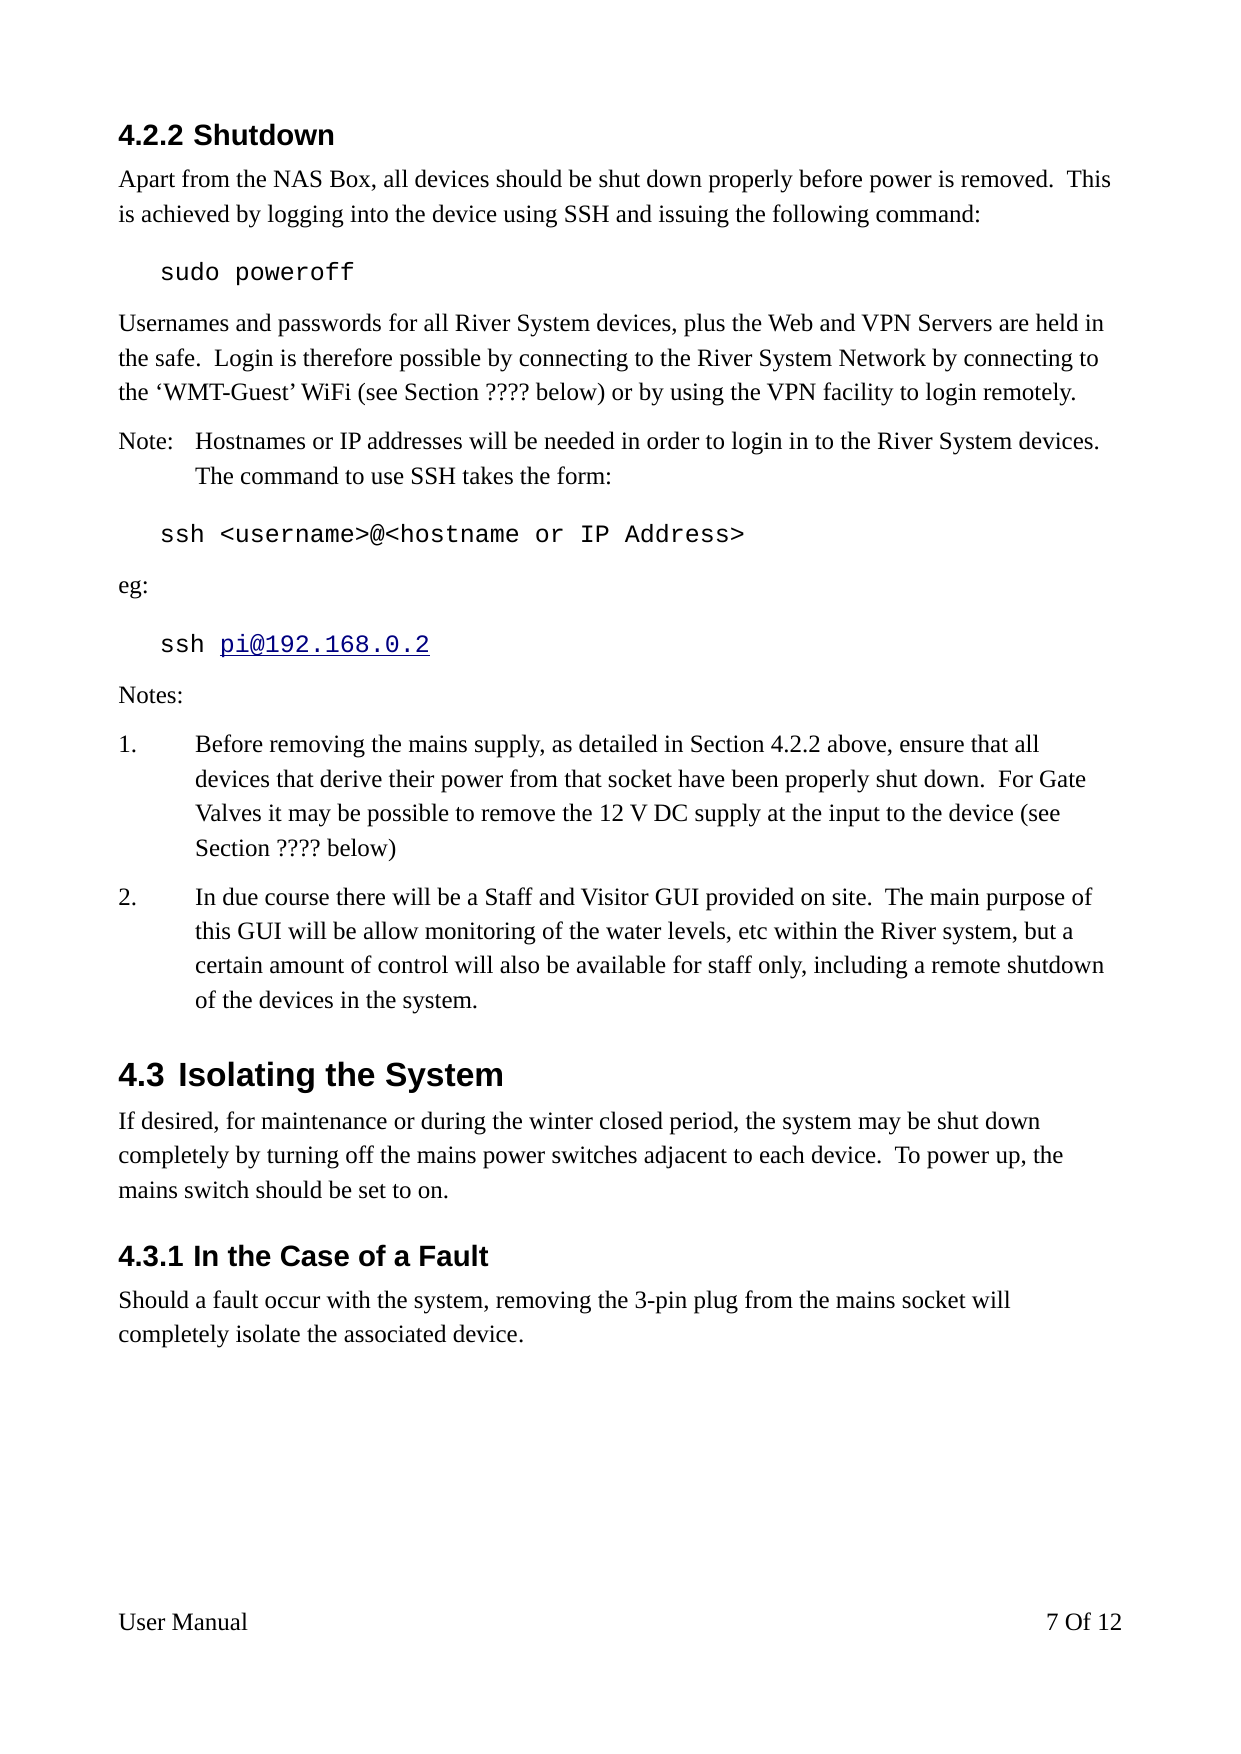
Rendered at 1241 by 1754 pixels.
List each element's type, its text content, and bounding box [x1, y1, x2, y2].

subtitle In the Case of a Fault [118, 1239, 1122, 1272]
text Apart from the NAS Box, all devices should be shut down properly before power is removed. This is achieved by logging into the device using SSH and issuing the following command: [118, 164, 1122, 228]
text ssh pi@192.168.0.2 [159, 631, 1122, 660]
text Notes: [118, 680, 1110, 709]
text ssh <username>@<hostname or IP Address> [159, 522, 1122, 550]
text sudo poweroff [159, 260, 1122, 288]
text 2. In due course there will be a Staff and Visitor GUI provided on site. The main purpose of this GUI will be allow monitoring of the water levels, etc within the River system, but a certain amount of control will also be available for staff only, including a remote shutdown of the devices in the system. [118, 882, 1110, 1014]
text 1. Before removing the mains supply, as detailed in Section 4.2.2 above, ensure that all devices that derive their power from that socket have been properly shut down. For Gate Valves it may be possible to remove the 12 V DC supply at the input to the device (see Section ???? below) [118, 729, 1110, 861]
subtitle Isolating the System [118, 1055, 1122, 1094]
text Should a fault occur with the system, removing the 3-pin plug from the mains socket will completely isolate the associated device. [118, 1285, 1122, 1348]
text If desired, for maintenance or during the winter closed period, the system may be shut down completely by turning off the mains power switches adjacent to each device. To power up, the mains switch should be set to on. [118, 1106, 1122, 1204]
text Note: Hostnames or IP addresses will be needed in order to login in to the River System devices. The command to use SSH takes the form: [118, 426, 1110, 490]
subtitle Shutdown [118, 118, 1122, 152]
text eg: [118, 571, 1122, 599]
text Usernames and passwords for all River System devices, plus the Web and VPN Servers are held in the safe. Login is therefore possible by connecting to the River System Network by connecting to the ‘WMT-Guest’ WiFi (see Section ???? below) or by using the VPN facility to login remotely. [118, 308, 1122, 406]
